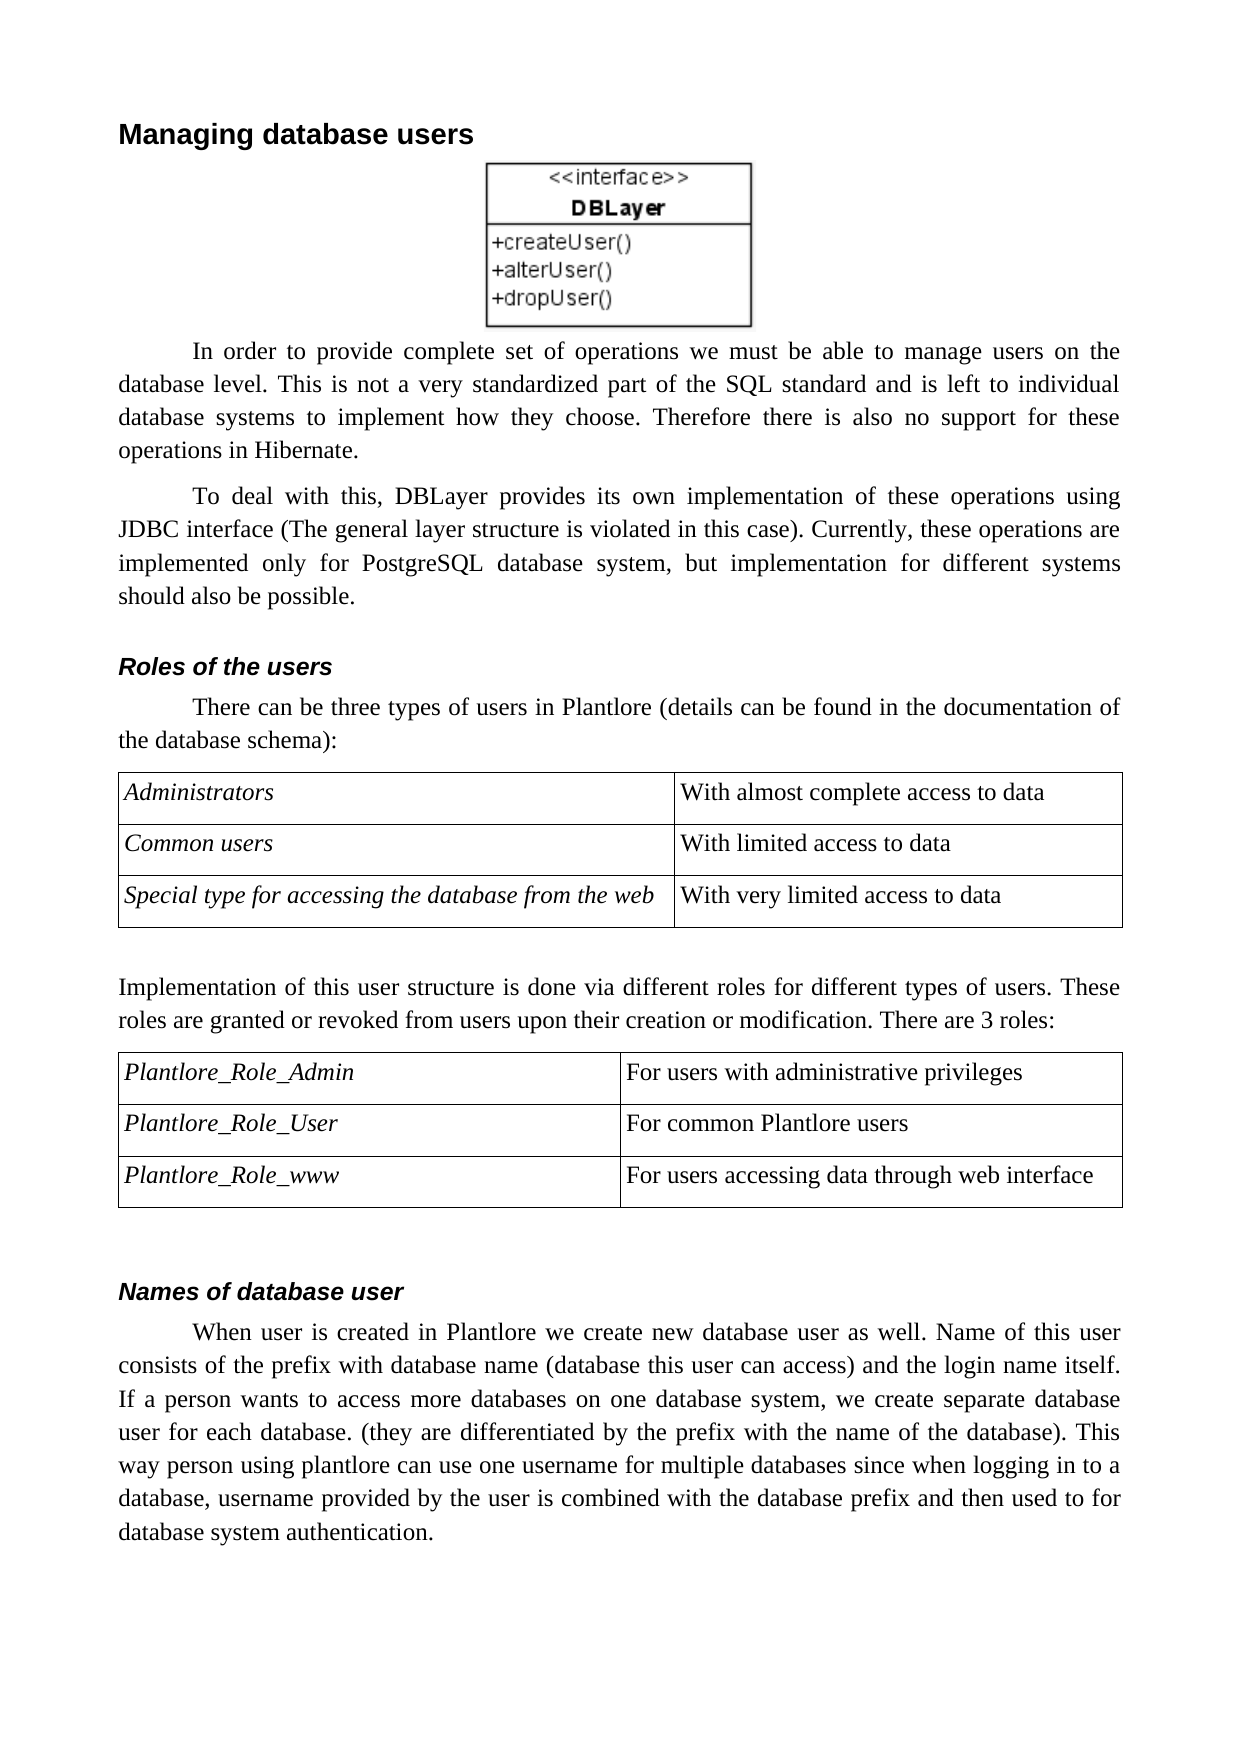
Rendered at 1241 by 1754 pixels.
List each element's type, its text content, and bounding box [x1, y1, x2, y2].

table_cell Special type for accessing the database from the web [119, 876, 674, 927]
table_cell Plantlore_Role_User [119, 1105, 620, 1156]
subtitle Roles of the users [118, 653, 1122, 680]
text To deal with this, DBLayer provides its own implementation of these operations using JDBC interface (The general layer structure is violated in this case). Currently, these operations are implemented only for PostgreSQL database system, but implementation for different systems should also be possible. [118, 482, 1122, 610]
table_cell With limited access to data [675, 825, 1122, 875]
subtitle Names of database user [118, 1278, 1122, 1306]
text There can be three types of users in Plantlore (details can be found in the documentation of the database schema): [118, 693, 1122, 754]
table_header Administrators [119, 773, 674, 824]
table_cell Common users [119, 825, 674, 875]
table_cell For users accessing data through web interface [621, 1157, 1122, 1207]
table_cell With very limited access to data [675, 876, 1122, 927]
text In order to provide complete set of operations we must be able to manage users on the database level. This is not a very standardized part of the SQL standard and is left to individual database systems to implement how they choose. Therefore there is also no support for these operations in Hibernate. [118, 163, 1122, 464]
text When user is created in Plantlore we create new database user as well. Name of this user consists of the prefix with database name (database this user can access) and the login name itself. If a person wants to access more databases on one database system, we create separate database user for each database. (they are differentiated by the prefix with the name of the database). This way person using plantlore can use one username for multiple databases since when logging in to a database, username provided by the user is combined with the database prefix and then used to for database system authentication. [118, 1318, 1122, 1545]
subtitle Managing database users [118, 118, 1122, 151]
table_header For users with administrative privileges [621, 1053, 1122, 1104]
table_header Plantlore_Role_Admin [119, 1053, 620, 1104]
table_cell Plantlore_Role_www [119, 1157, 620, 1207]
table_cell For common Plantlore users [621, 1105, 1122, 1156]
picture [483, 160, 757, 332]
text Implementation of this user structure is done via different roles for different types of users. These roles are granted or revoked from users upon their creation or modification. There are 3 roles: [118, 973, 1122, 1034]
table_header With almost complete access to data [675, 773, 1122, 824]
